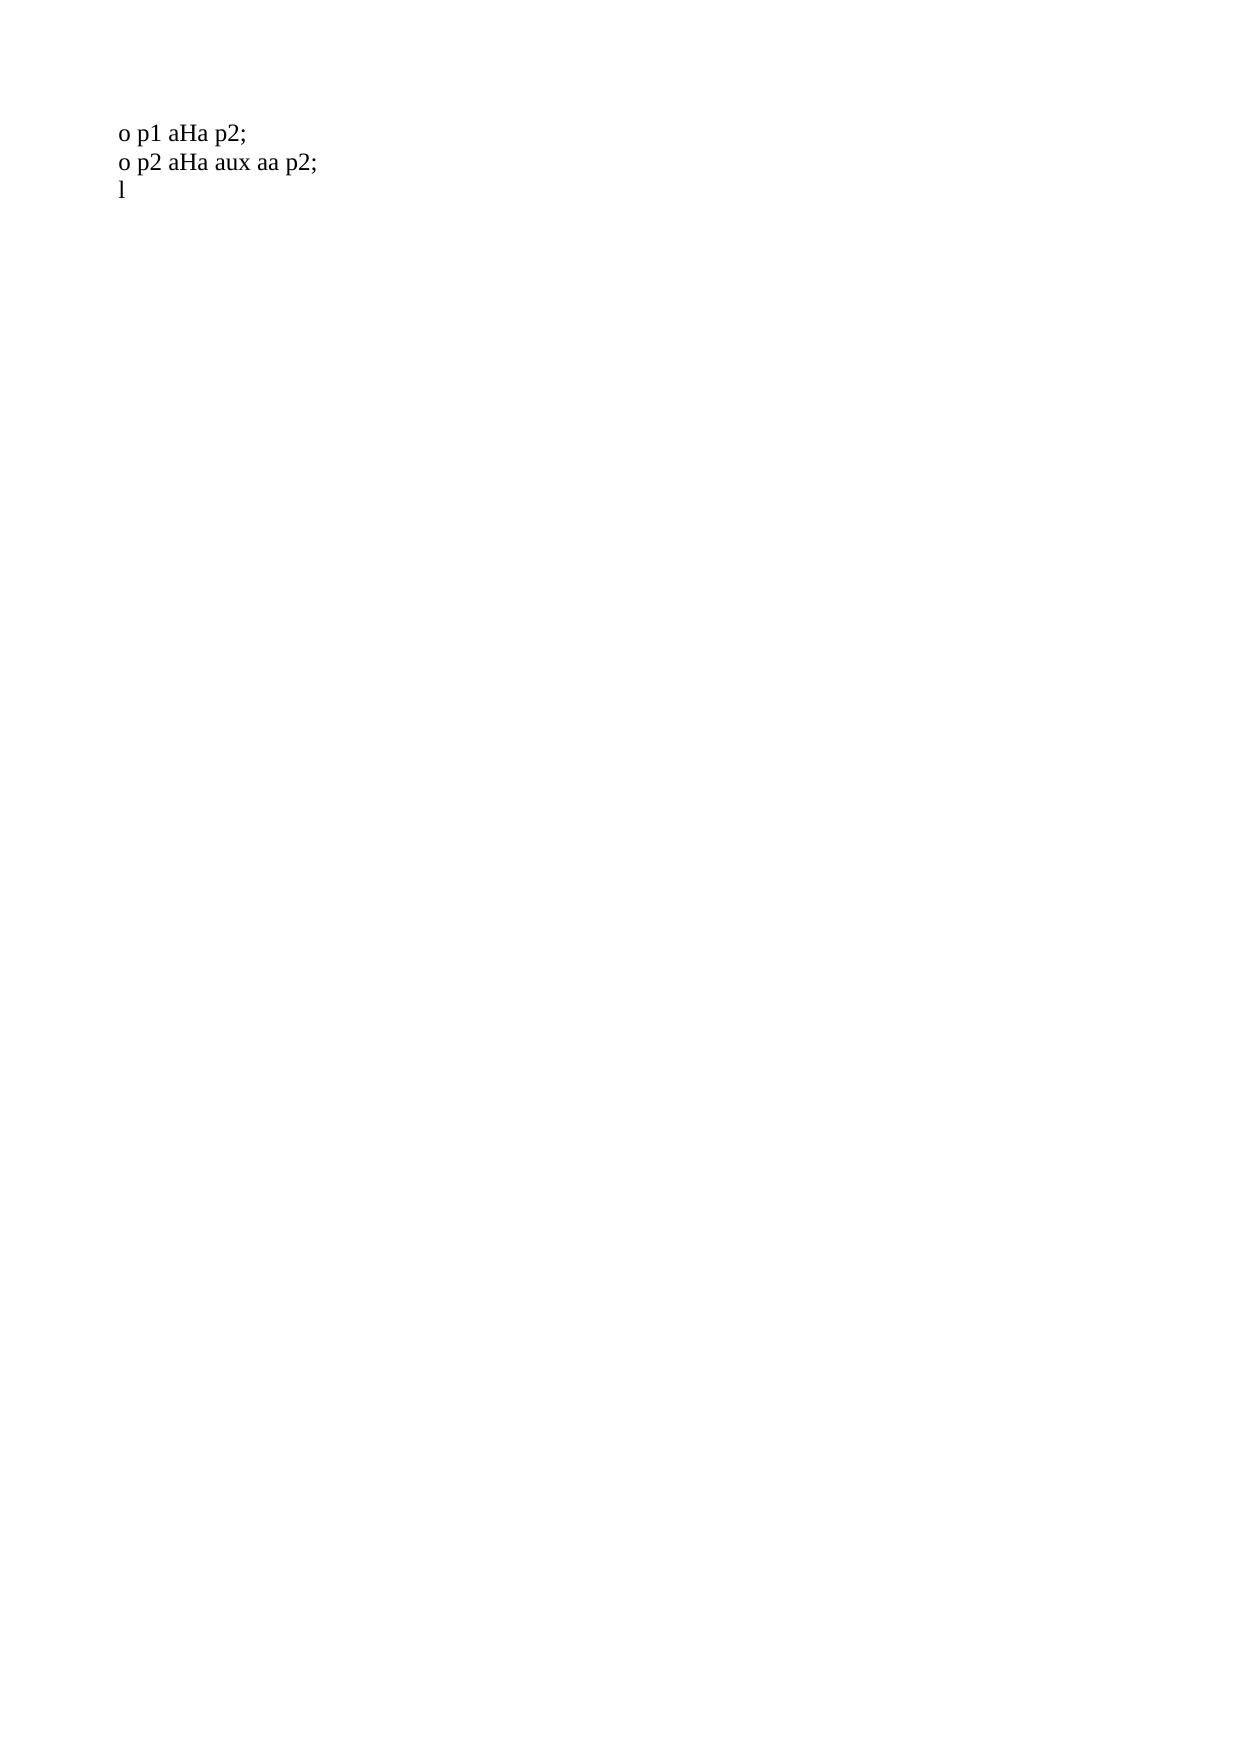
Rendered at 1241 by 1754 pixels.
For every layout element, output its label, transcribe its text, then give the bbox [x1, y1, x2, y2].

text o p1 aHa p2; [118, 118, 1122, 147]
text l [118, 176, 1122, 204]
text o p2 aHa aux aa p2; [118, 147, 1122, 176]
